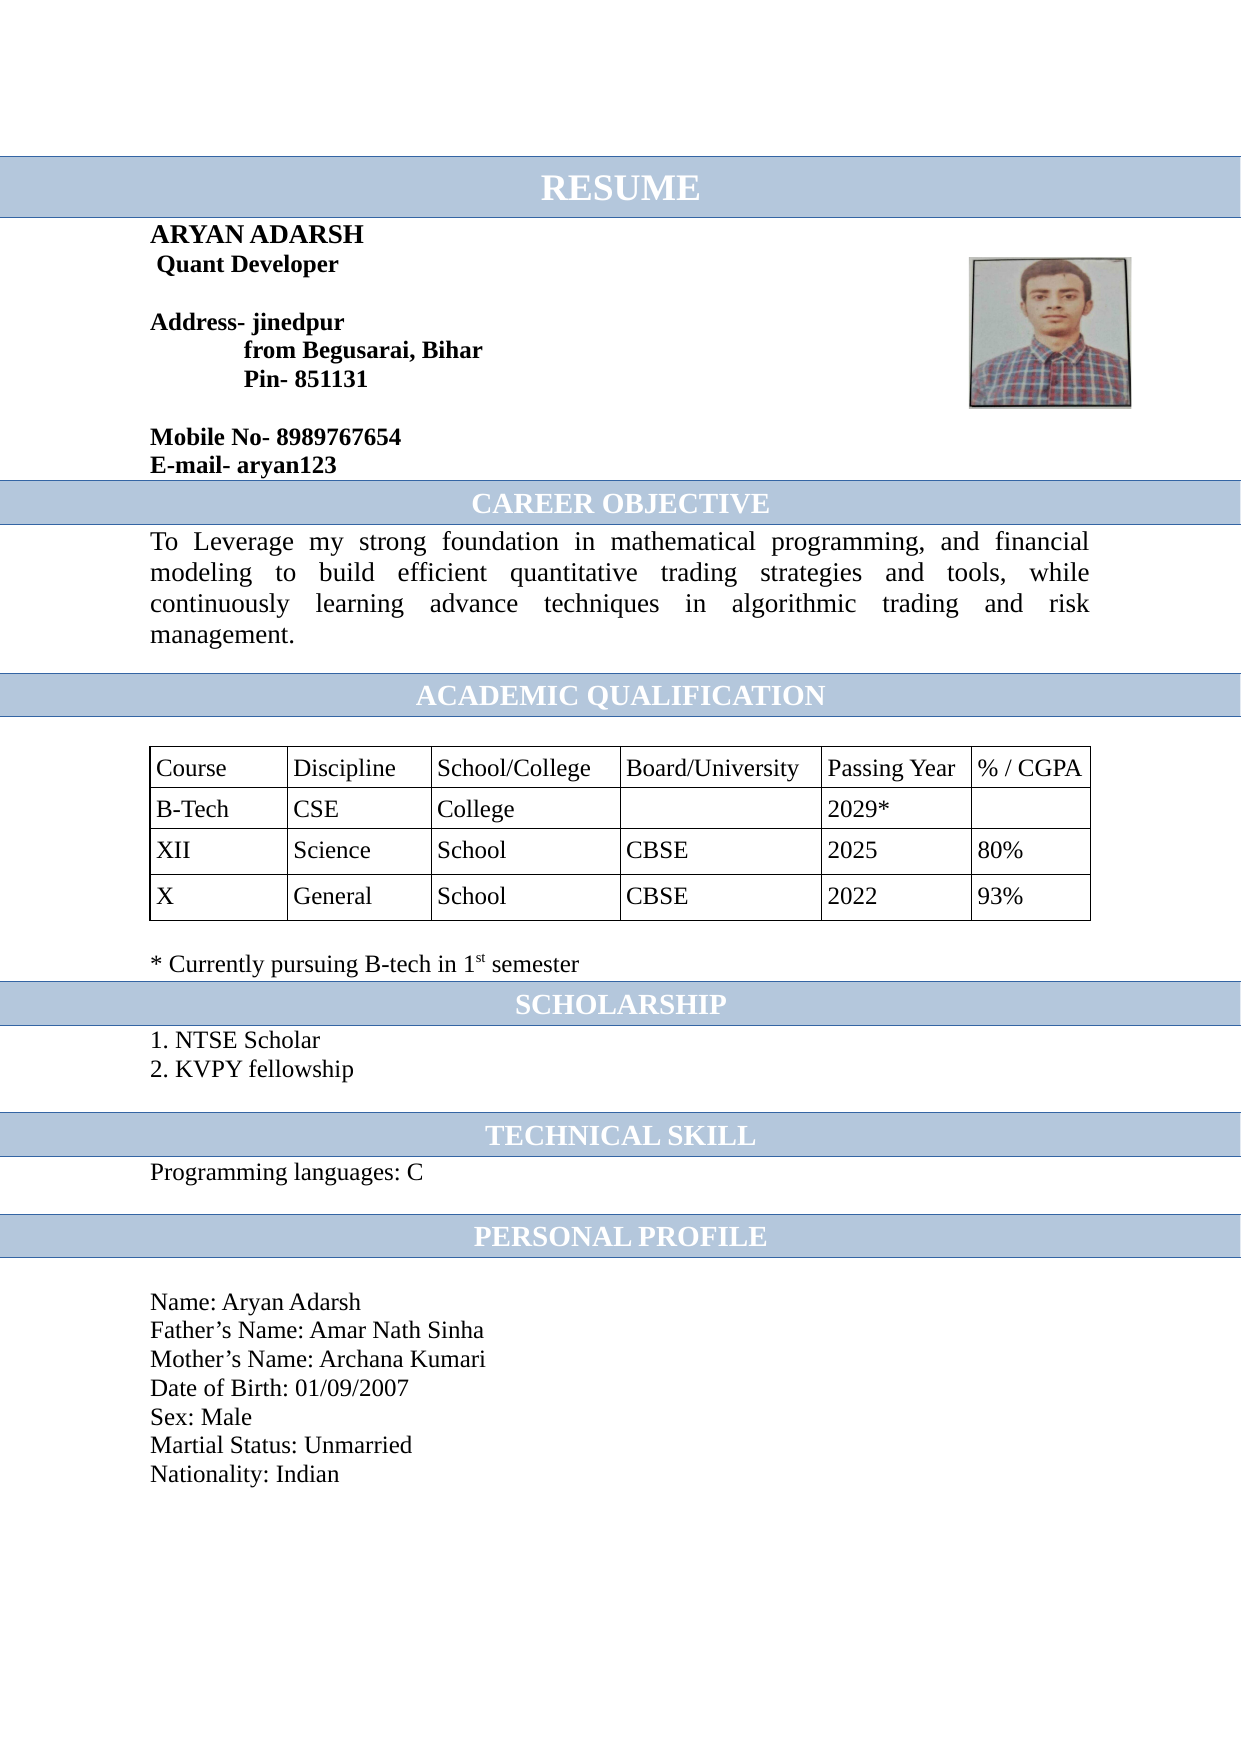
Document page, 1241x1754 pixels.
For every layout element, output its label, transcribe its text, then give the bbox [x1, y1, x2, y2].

table_cell Science [288, 829, 431, 874]
text Name: Aryan Adarsh [150, 1287, 1091, 1316]
text Father’s Name: Amar Nath Sinha [150, 1316, 1091, 1344]
text Date of Birth: 01/09/2007 [150, 1373, 1091, 1402]
text * Currently pursuing B-tech in 1st semester [150, 949, 1091, 978]
table_cell CSE [288, 788, 431, 828]
table_header % / CGPA [972, 747, 1090, 787]
text ARYAN ADARSH [150, 218, 1091, 249]
table_cell CBSE [621, 829, 821, 874]
text Address- jinedpur [150, 307, 968, 335]
table_header Board/University [621, 747, 821, 787]
table_header Course [151, 747, 287, 787]
table_cell General [288, 875, 431, 919]
table_cell College [432, 788, 620, 828]
text Quant Developer [150, 249, 1091, 278]
table_header School/College [432, 747, 620, 787]
table_cell School [432, 829, 620, 874]
table_cell [621, 788, 821, 828]
text Mother’s Name: Archana Kumari [150, 1344, 1091, 1373]
table_cell CBSE [621, 875, 821, 919]
text To Leverage my strong foundation in mathematical programming, and financial modeling to build efficient quantitative trading strategies and tools, while continuously learning advance techniques in algorithmic trading and risk management. [150, 525, 1091, 649]
table_header Passing Year [822, 747, 971, 787]
table_cell XII [151, 829, 287, 874]
picture [968, 257, 1132, 409]
text E-mail- aryan123 [150, 450, 1091, 479]
table_cell 93% [972, 875, 1090, 919]
table_cell 80% [972, 829, 1090, 874]
table_cell X [151, 875, 287, 919]
text Mobile No- 8989767654 [150, 422, 1091, 450]
table_cell School [432, 875, 620, 919]
table_cell 2025 [822, 829, 971, 874]
text Programming languages: C [150, 1157, 1091, 1186]
text Pin- 851131 [244, 364, 968, 393]
text [150, 150, 1091, 156]
table_cell 2022 [822, 875, 971, 919]
text Nationality: Indian [150, 1459, 1091, 1488]
table_cell B-Tech [151, 788, 287, 828]
table_cell 2029* [822, 788, 971, 828]
table_header Discipline [288, 747, 431, 787]
text 1. NTSE Scholar [150, 1026, 1091, 1054]
text from Begusarai, Bihar [244, 335, 968, 364]
text 2. KVPY fellowship [150, 1054, 1091, 1083]
text Martial Status: Unmarried [150, 1431, 1091, 1459]
text Sex: Male [150, 1402, 1091, 1431]
table_cell [972, 788, 1090, 828]
